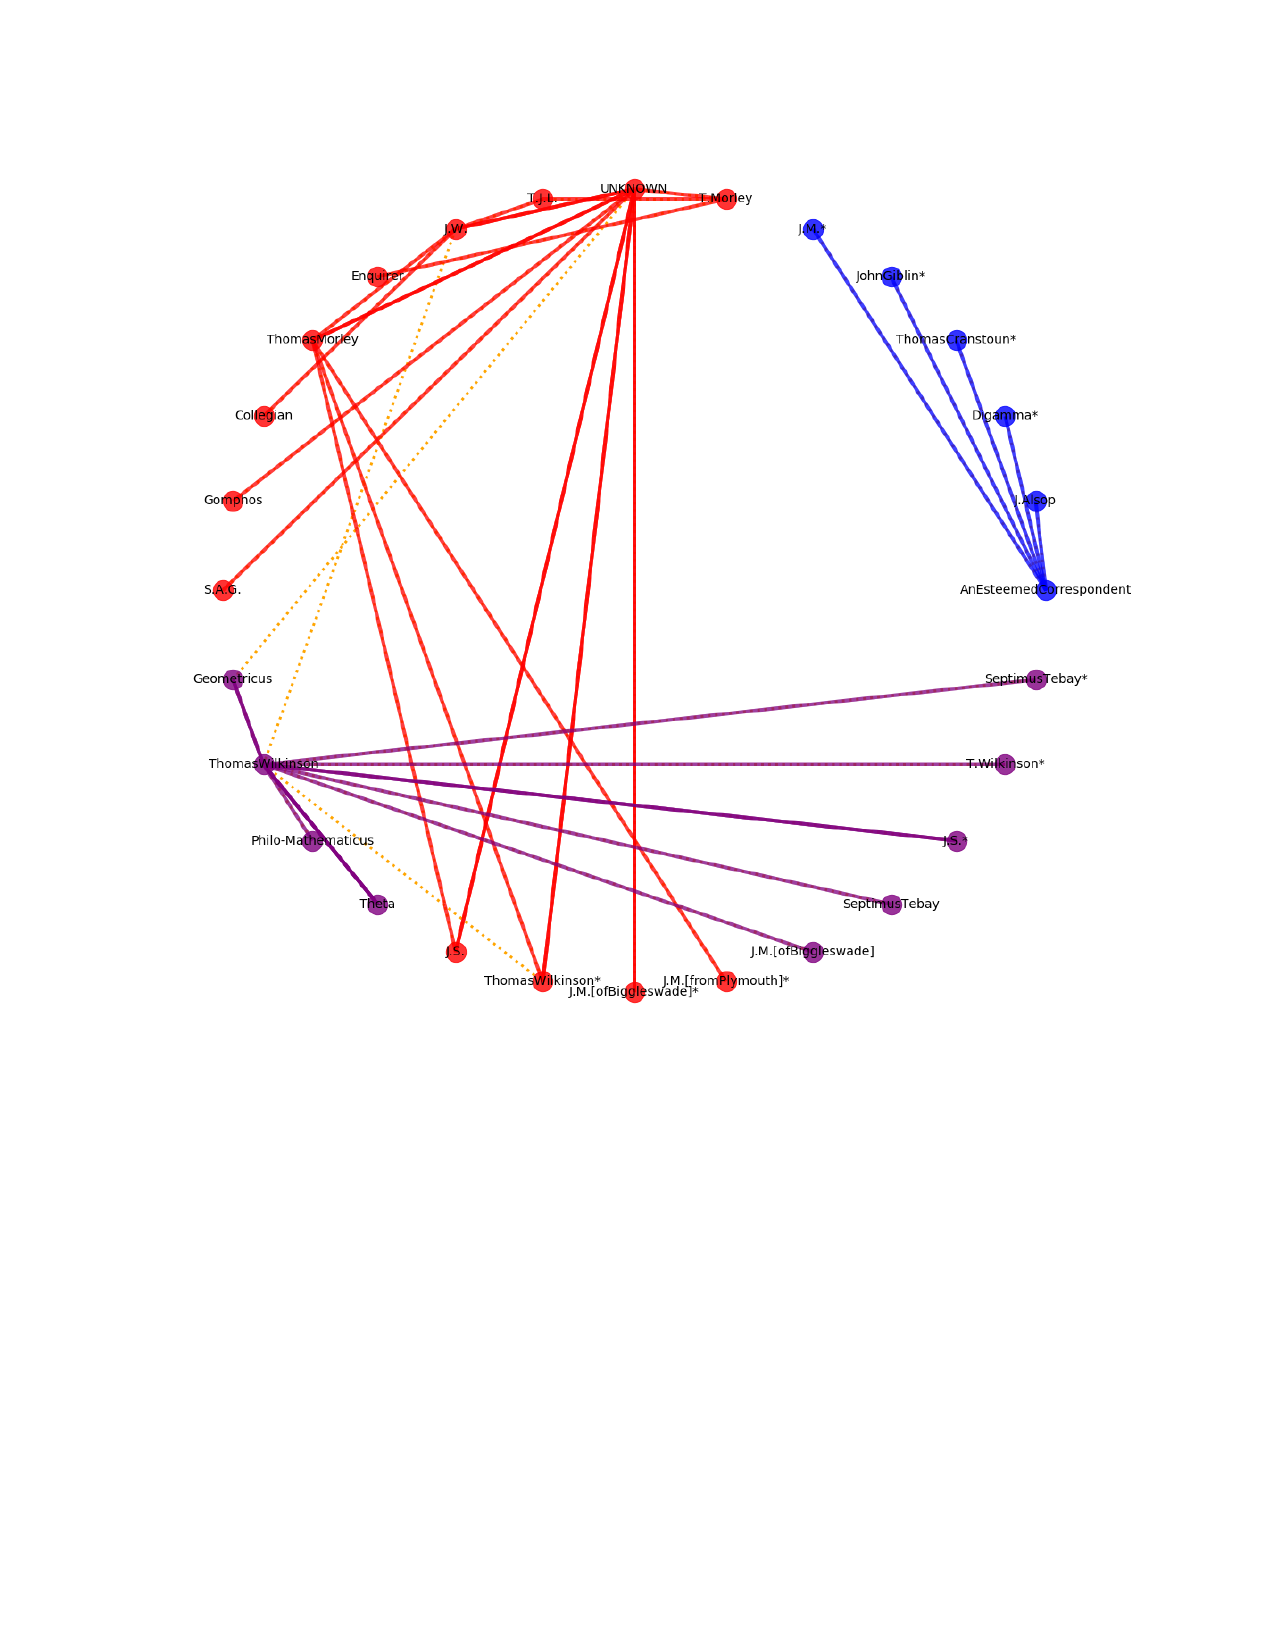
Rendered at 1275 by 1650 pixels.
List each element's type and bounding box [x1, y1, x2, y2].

picture [118, 118, 1157, 1072]
